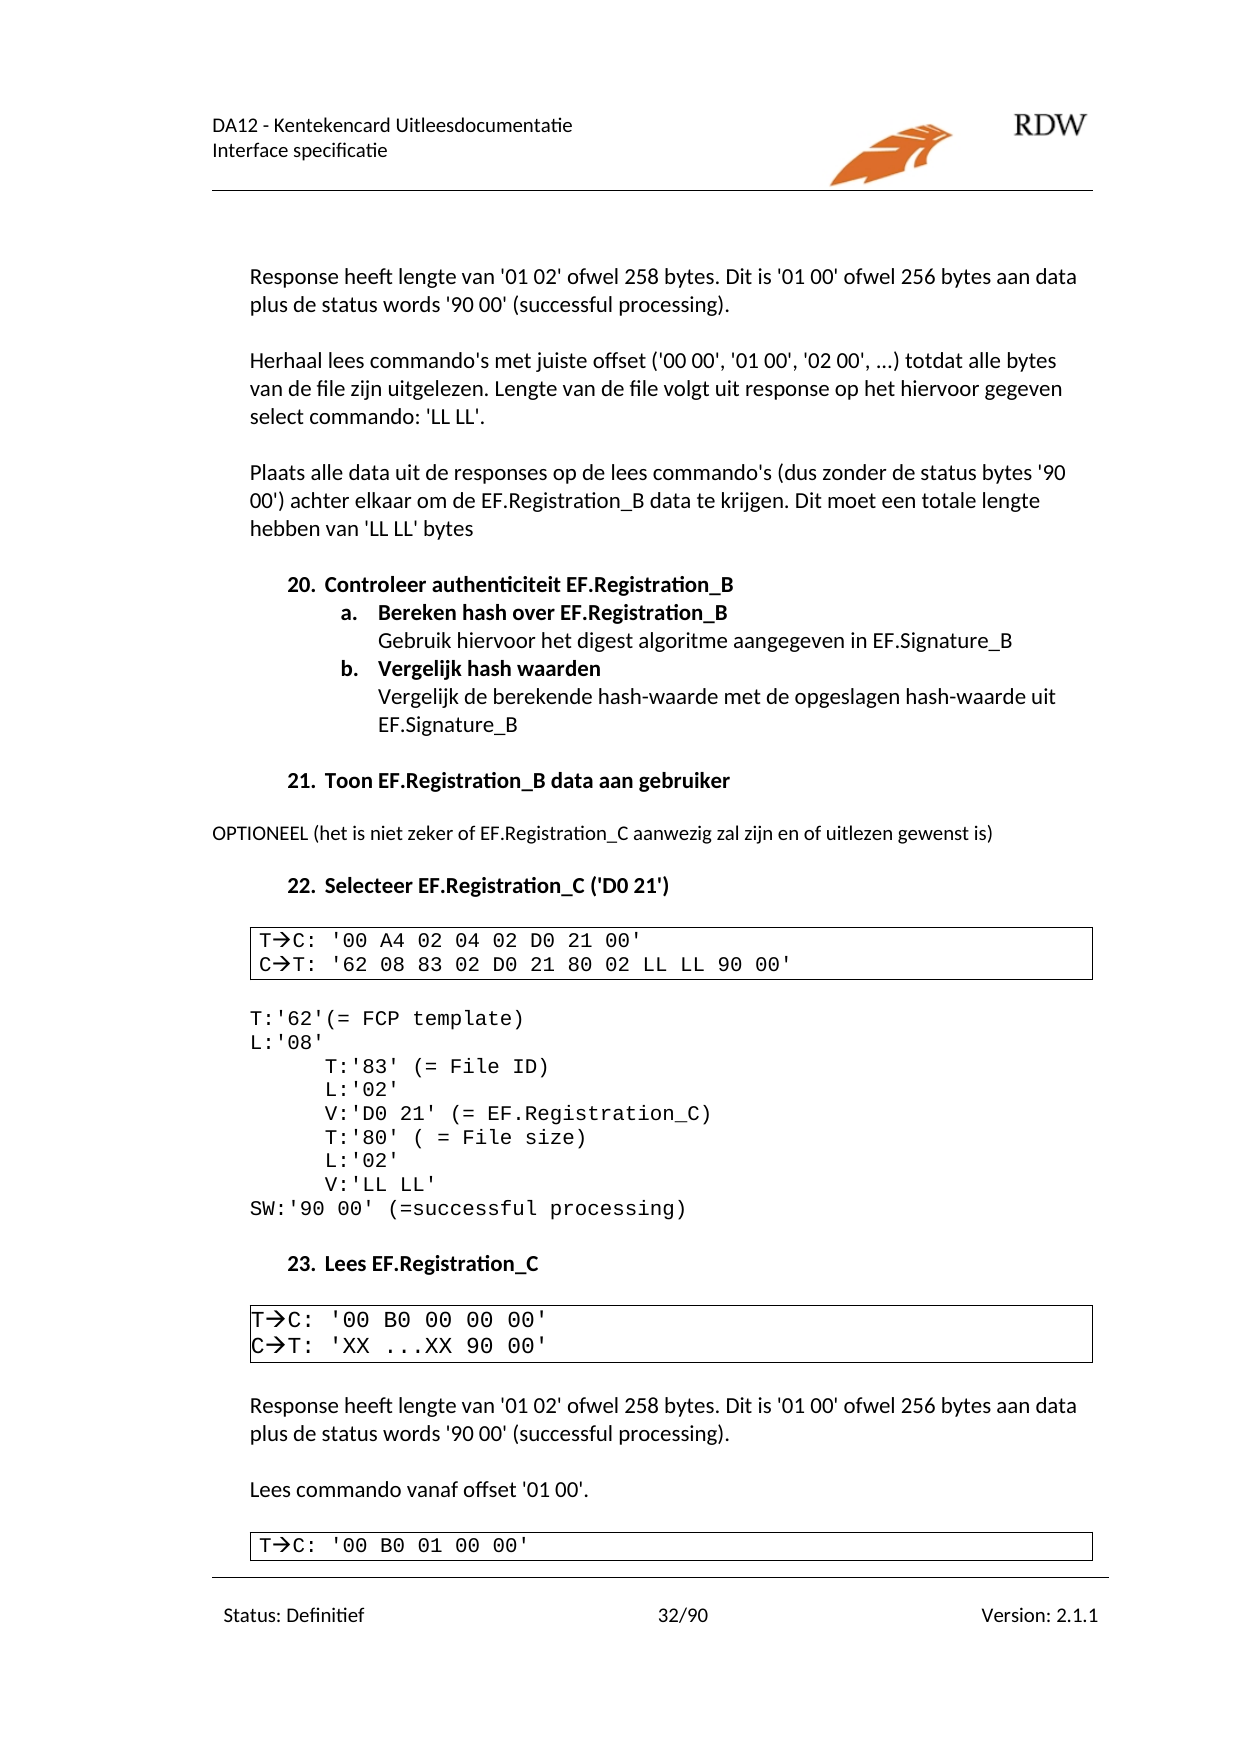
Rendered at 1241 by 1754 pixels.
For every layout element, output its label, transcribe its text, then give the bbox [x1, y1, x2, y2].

text Herhaal lees commando's met juiste offset ('00 00', '01 00', '02 00', ...) totdat alle bytes van de file zijn uitgelezen. Lengte van de file volgt uit response op het hiervoor gegeven select commando: 'LL LL'. [249, 346, 1093, 430]
text L:'02' [249, 1150, 1093, 1174]
text OPTIONEEL (het is niet zeker of EF.Registration_C aanwezig zal zijn en of uitlezen gewenst is) [212, 820, 1093, 845]
list Bereken hash over EF.Registration_B Gebruik hiervoor het digest algoritme aangegeven in EF.Signature_B [340, 598, 1093, 654]
text T:'80' ( = File size) [249, 1127, 1093, 1150]
text SW:'90 00' (=successful processing) [249, 1198, 1093, 1221]
text CT: 'XX ...XX 90 00' [251, 1331, 1092, 1362]
text T:'62'(= FCP template) L:'08' [249, 1008, 1093, 1056]
list Lees EF.Registration_C [287, 1249, 1093, 1277]
text TC: '00 B0 01 00 00' [251, 1533, 1092, 1560]
text TC: '00 A4 02 04 02 D0 21 00' CT: '62 08 83 02 D0 21 80 02 LL LL 90 00' [251, 928, 1092, 979]
list Vergelijk hash waarden Vergelijk de berekende hash-waarde met de opgeslagen hash-waarde uit EF.Signature_B [340, 654, 1093, 738]
text T:'83' (= File ID) [249, 1056, 1093, 1079]
text TC: '00 B0 00 00 00' [251, 1306, 1092, 1331]
list Selecteer EF.Registration_C ('D0 21') [287, 871, 1093, 899]
list Toon EF.Registration_B data aan gebruiker [287, 767, 1093, 794]
text Response heeft lengte van '01 02' ofwel 258 bytes. Dit is '01 00' ofwel 256 bytes aan data plus de status words '90 00' (successful processing). [249, 1391, 1093, 1447]
text L:'02' [249, 1079, 1093, 1103]
text Plaats alle data uit de responses op de lees commando's (dus zonder de status bytes '90 00') achter elkaar om de EF.Registration_B data te krijgen. Dit moet een totale lengte hebben van 'LL LL' bytes [249, 458, 1093, 542]
text V:'D0 21' (= EF.Registration_C) [249, 1103, 1093, 1127]
text V:'LL LL' [249, 1174, 1093, 1198]
text Lees commando vanaf offset '01 00'. [249, 1476, 1093, 1503]
list Controleer authenticiteit EF.Registration_B [287, 570, 1093, 598]
text Response heeft lengte van '01 02' ofwel 258 bytes. Dit is '01 00' ofwel 256 bytes aan data plus de status words '90 00' (successful processing). [249, 262, 1093, 318]
